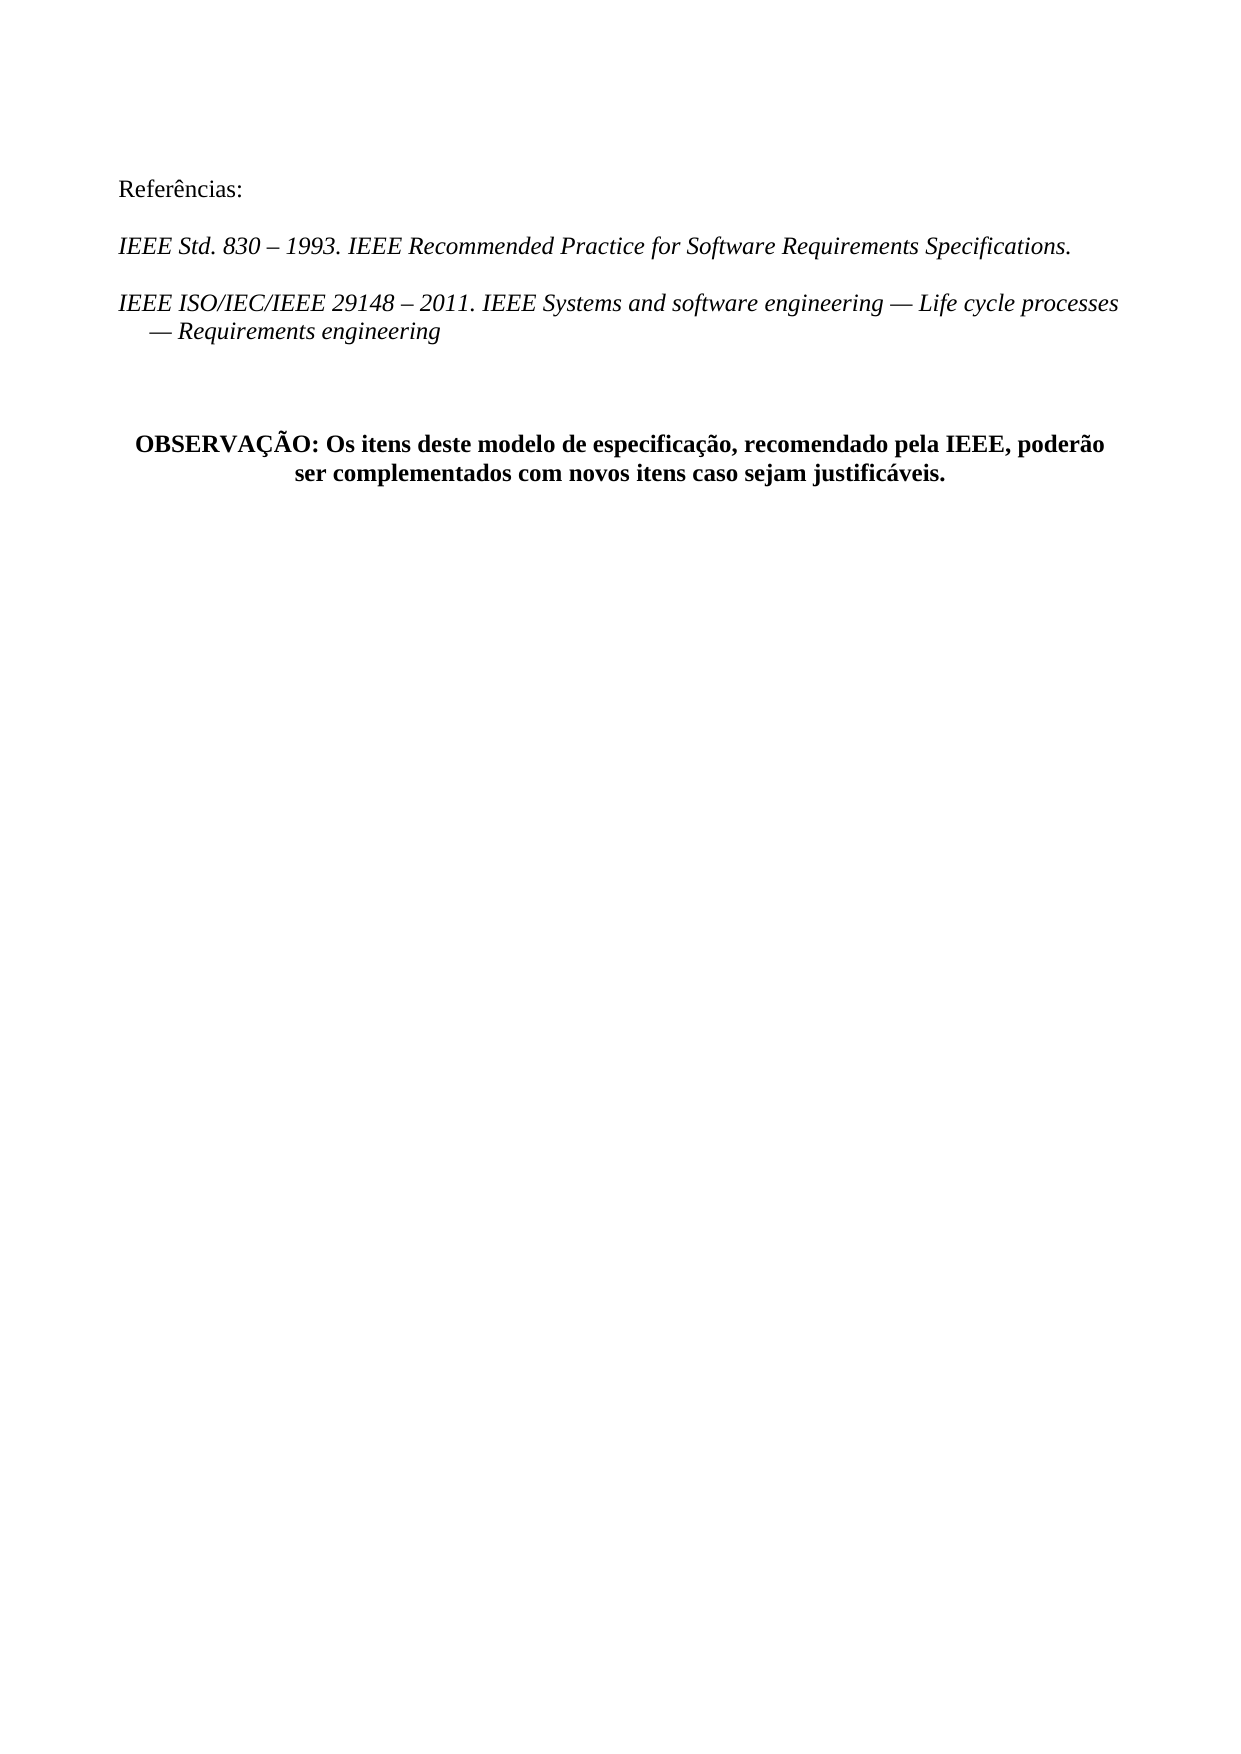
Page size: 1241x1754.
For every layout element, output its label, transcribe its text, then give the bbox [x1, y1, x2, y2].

text IEEE ISO/IEC/IEEE 29148 – 2011. IEEE Systems and software engineering — Life cycle processes — Requirements engineering [118, 288, 1122, 345]
text IEEE Std. 830 – 1993. IEEE Recommended Practice for Software Requirements Specifications. [118, 231, 1122, 260]
text OBSERVAÇÃO: Os itens deste modelo de especificação, recomendado pela IEEE, poderão ser complementados com novos itens caso sejam justificáveis. [118, 429, 1122, 487]
text Referências: [118, 174, 1122, 203]
